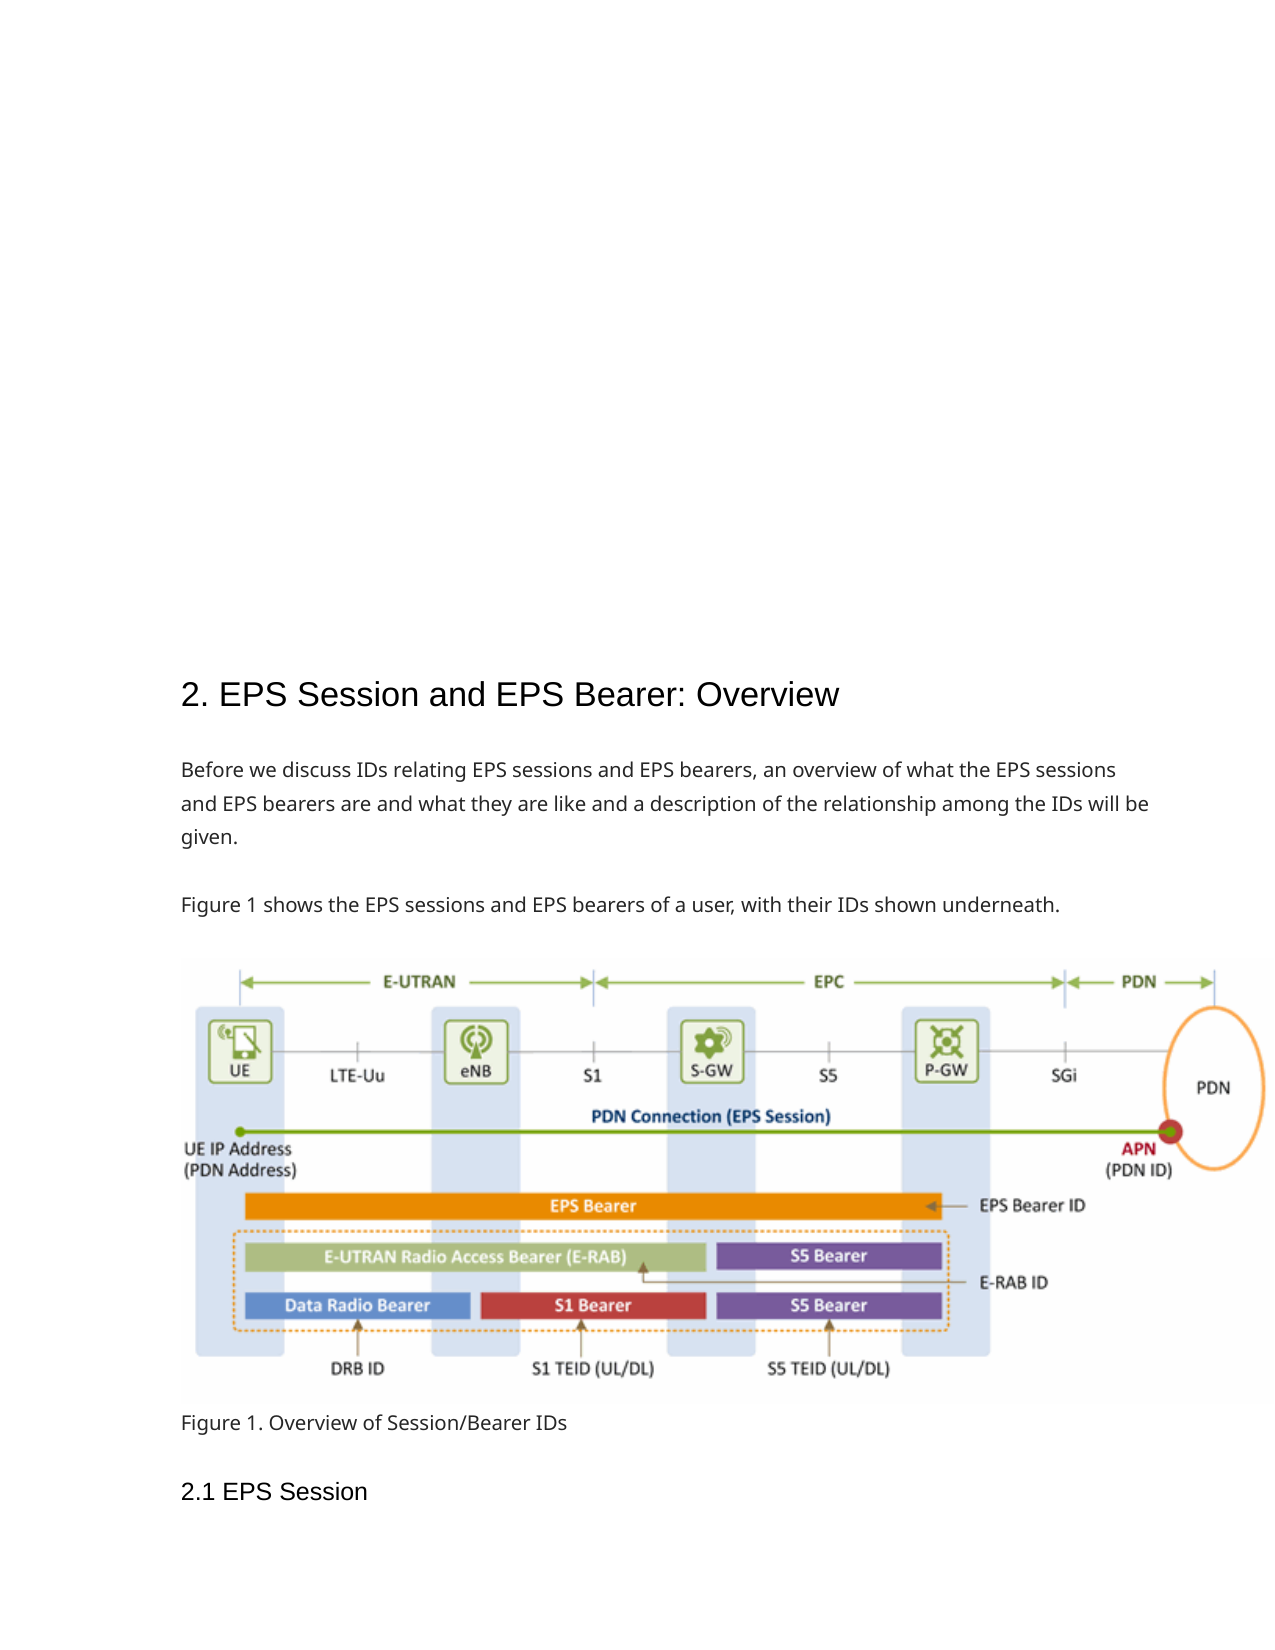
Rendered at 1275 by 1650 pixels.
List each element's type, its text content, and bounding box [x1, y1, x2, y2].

text Before we discuss IDs relating EPS sessions and EPS bearers, an overview of what the EPS sessions and EPS bearers are and what they are like and a description of the relationship among the IDs will be given. [181, 756, 1157, 850]
text 2. EPS Session and EPS Bearer: Overview [181, 674, 1157, 714]
text 2.1 EPS Session [181, 1477, 1157, 1506]
picture [180, 958, 1275, 1404]
text Figure 1. Overview of Session/Bearer IDs [181, 1409, 1157, 1437]
text Figure 1 shows the EPS sessions and EPS bearers of a user, with their IDs shown underneath. [181, 890, 1157, 918]
